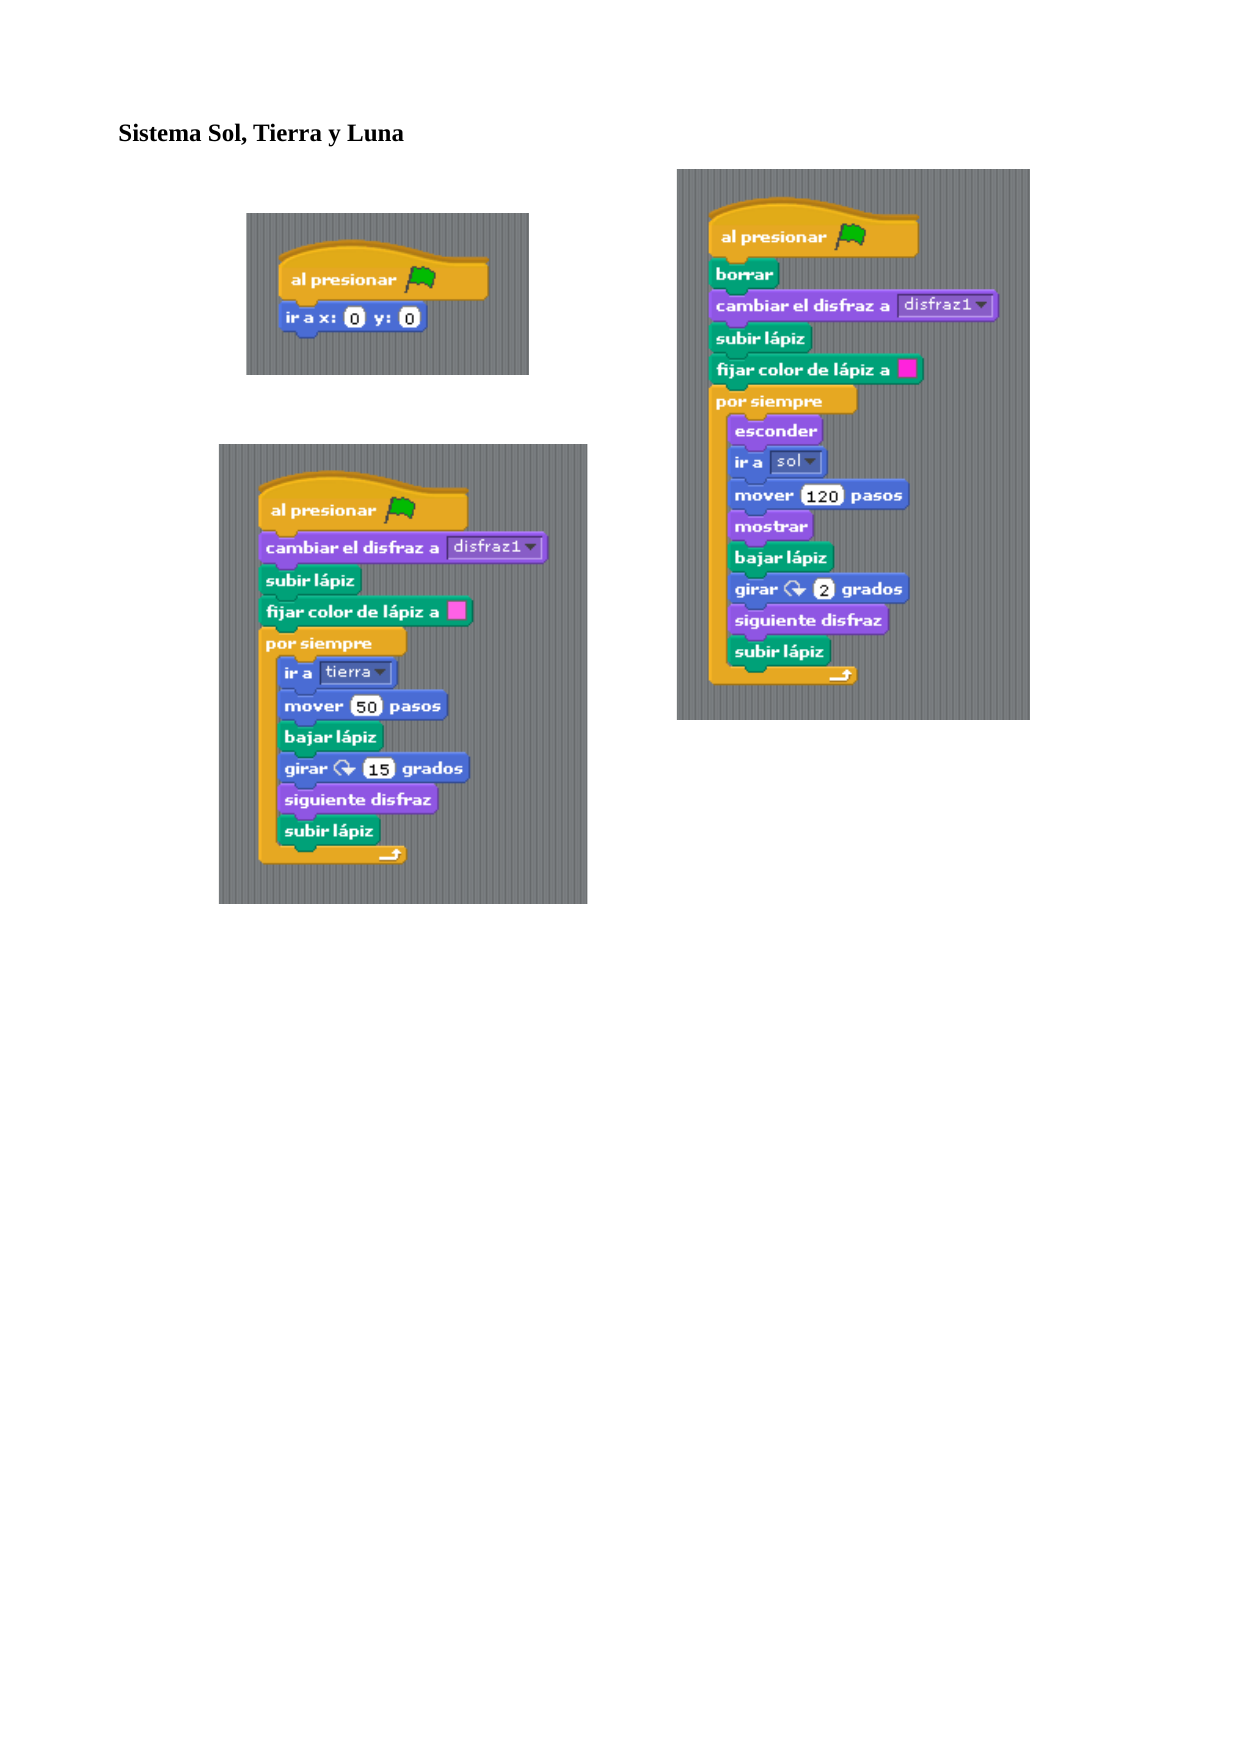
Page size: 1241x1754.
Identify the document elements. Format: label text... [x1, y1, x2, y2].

picture [676, 169, 1030, 720]
text Sistema Sol, Tierra y Luna [118, 118, 1122, 147]
picture [218, 444, 588, 904]
picture [246, 213, 529, 375]
